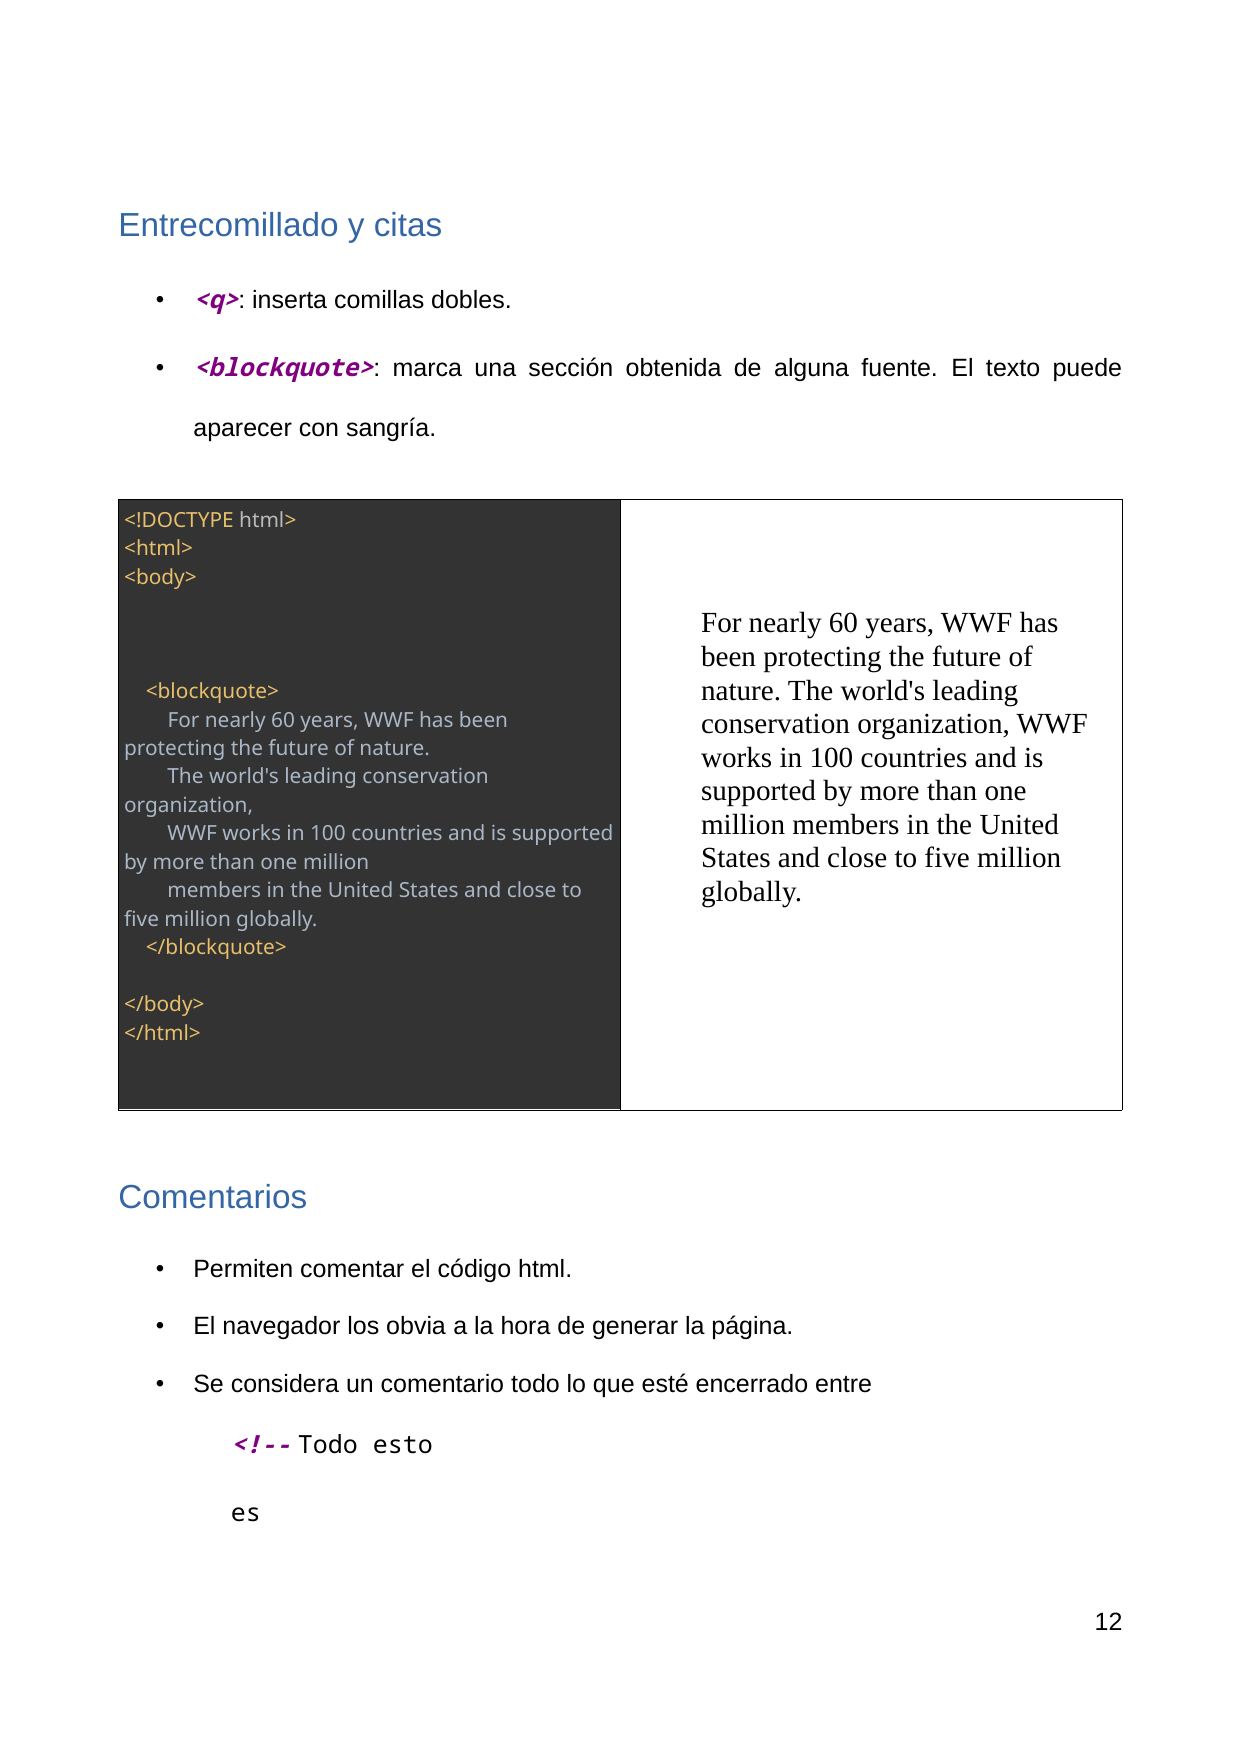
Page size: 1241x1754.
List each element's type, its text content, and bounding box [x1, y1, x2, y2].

text Comentarios [118, 1177, 1122, 1215]
list es [193, 1495, 1122, 1529]
list Se considera un comentario todo lo que esté encerrado entre [156, 1369, 1122, 1398]
table_header <!DOCTYPE html> <html> <body> <blockquote> For nearly 60 years, WWF has been protecting the future of nature. The world's leading conservation organization, WWF works in 100 countries and is supported by more than one million members in the United States and close to five million globally. </blockquote> </body> </html> [119, 500, 620, 1109]
text Entrecomillado y citas [118, 205, 1122, 243]
list El navegador los obvia a la hora de generar la página. [156, 1311, 1122, 1340]
table_header For nearly 60 years, WWF has been protecting the future of nature. The world's leading conservation organization, WWF works in 100 countries and is supported by more than one million members in the United States and close to five million globally. [621, 500, 1122, 1109]
list Permiten comentar el código html. [156, 1254, 1122, 1282]
list <!-- Todo esto [193, 1427, 1122, 1461]
list <blockquote>: marca una sección obtenida de alguna fuente. El texto puede aparecer con sangría. [156, 350, 1122, 442]
list <q>: inserta comillas dobles. [156, 282, 1122, 316]
